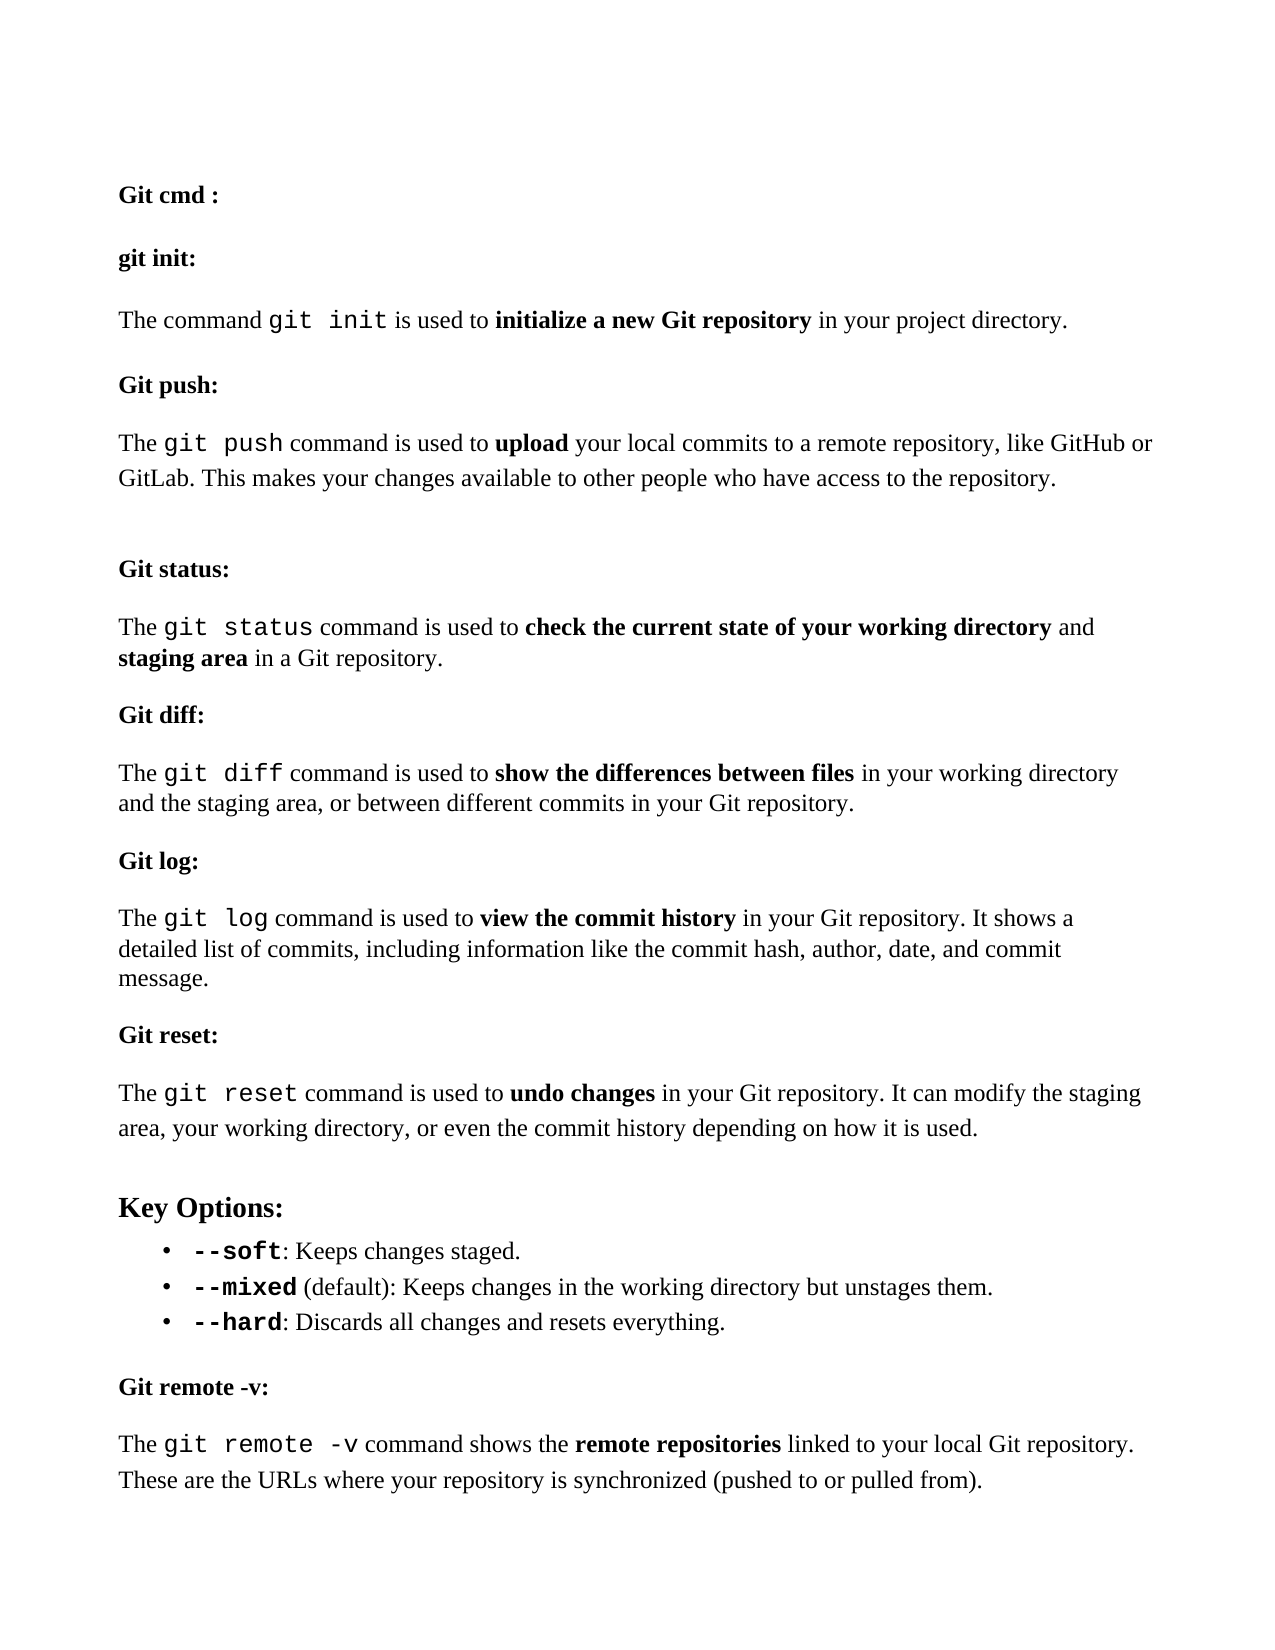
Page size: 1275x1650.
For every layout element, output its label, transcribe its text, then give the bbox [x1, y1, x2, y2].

text The command git init is used to initialize a new Git repository in your project directory. [118, 306, 1157, 336]
text Git cmd : [118, 181, 1157, 209]
text The git reset command is used to undo changes in your Git repository. It can modify the staging area, your working directory, or even the commit history depending on how it is used. [118, 1078, 1157, 1142]
text Git status: [118, 554, 1157, 583]
text Git reset: [118, 1021, 1157, 1049]
text Git remote -v: [118, 1372, 1157, 1401]
text The git log command is used to view the commit history in your Git repository. It shows a detailed list of commits, including information like the commit hash, author, date, and commit message. [118, 903, 1157, 992]
text Git diff: [118, 700, 1157, 729]
text The git push command is used to upload your local commits to a remote repository, like GitHub or GitLab. This makes your changes available to other people who have access to the repository. [118, 428, 1157, 492]
list --soft: Keeps changes staged. [162, 1236, 1157, 1267]
text git init: [118, 243, 1157, 272]
text Git push: [118, 371, 1157, 399]
text The git diff command is used to show the differences between files in your working directory and the staging area, or between different commits in your Git repository. [118, 758, 1157, 817]
text Git log: [118, 846, 1157, 875]
text The git status command is used to check the current state of your working directory and staging area in a Git repository. [118, 612, 1157, 671]
list --mixed (default): Keeps changes in the working directory but unstages them. [162, 1272, 1157, 1303]
subtitle Key Options: [118, 1190, 1157, 1224]
text The git remote -v command shows the remote repositories linked to your local Git repository. These are the URLs where your repository is synchronized (pushed to or pulled from). [118, 1429, 1157, 1493]
list --hard: Discards all changes and resets everything. [162, 1307, 1157, 1338]
